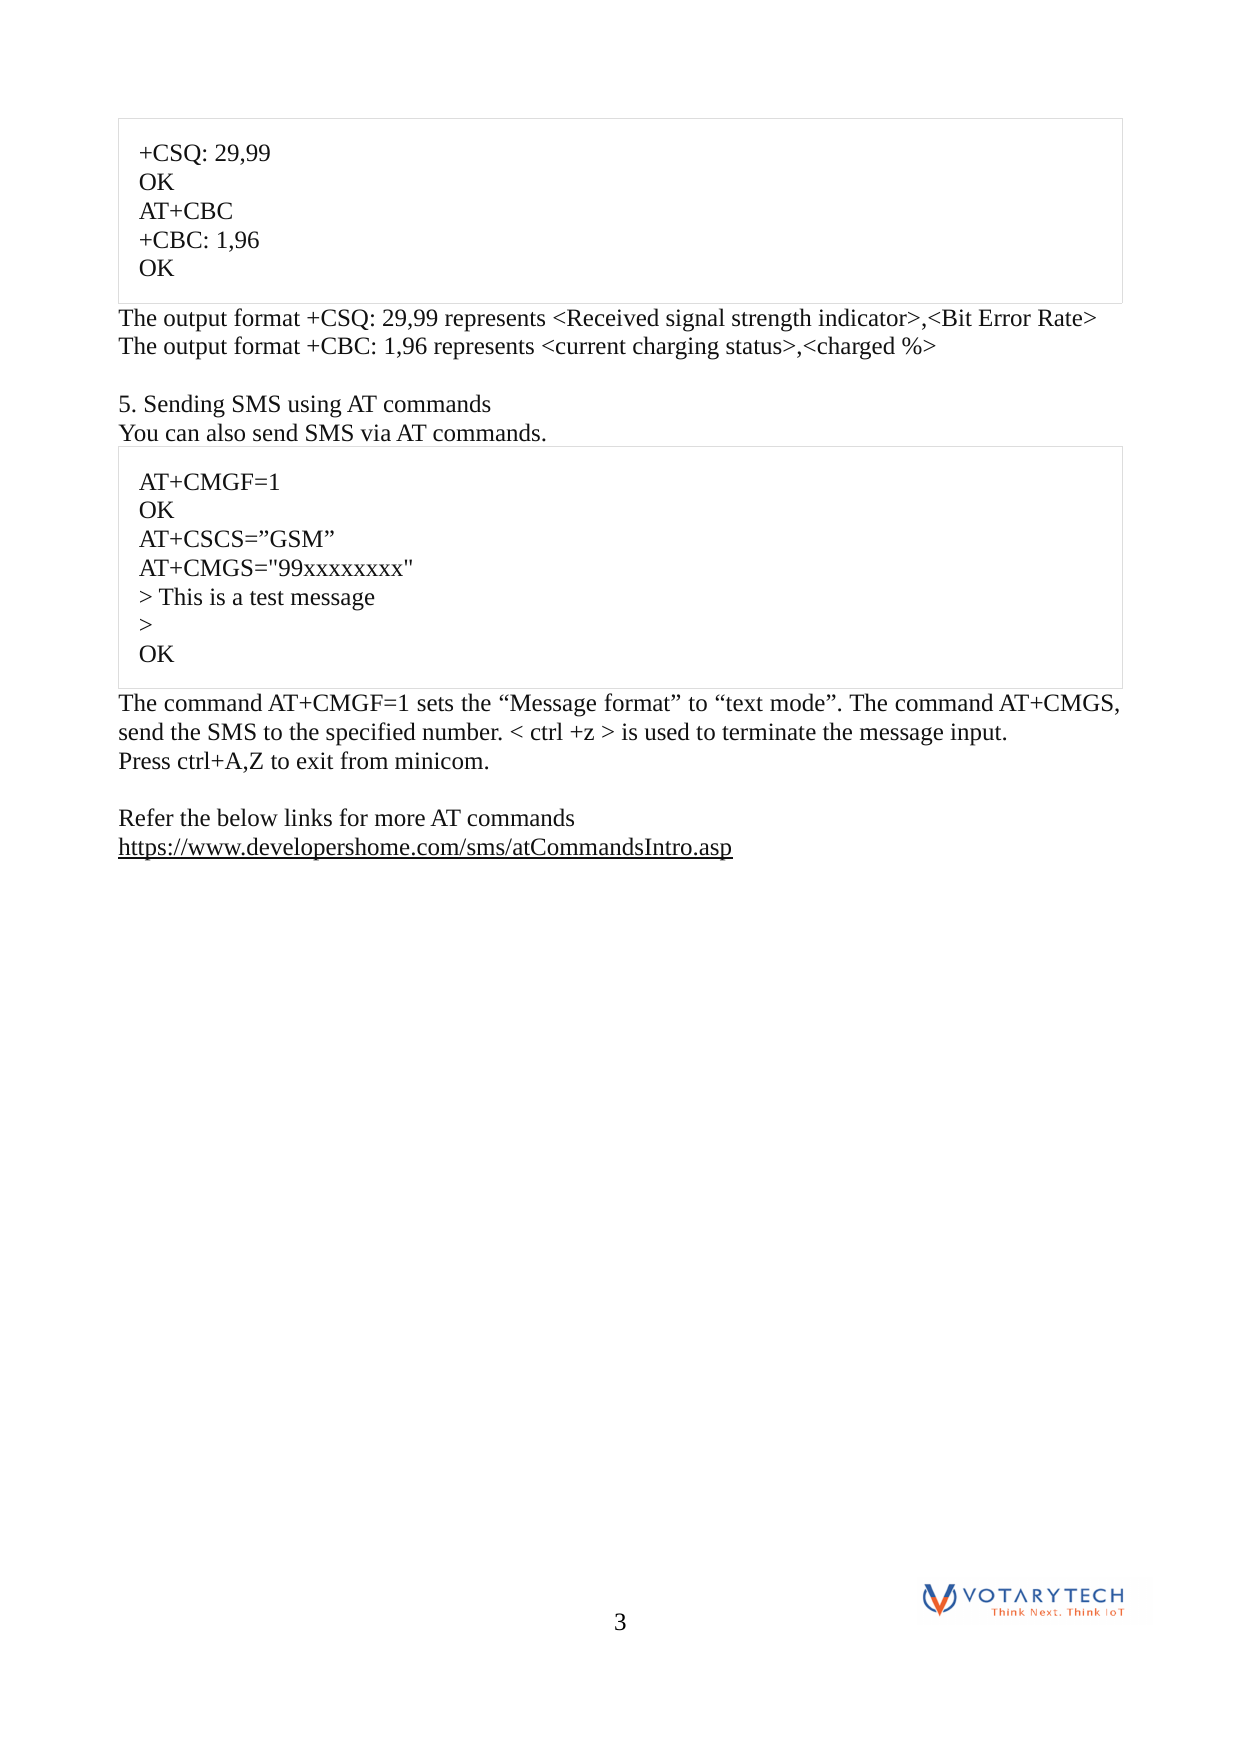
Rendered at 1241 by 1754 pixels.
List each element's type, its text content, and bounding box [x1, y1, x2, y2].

text OK [119, 147, 1122, 176]
text +CSQ: 29,99 [119, 119, 1122, 147]
text OK [187, 147, 197, 160]
text Refer the below links for more AT commands [118, 803, 1122, 832]
text AT+CBC [142, 176, 152, 189]
text OK [119, 619, 1122, 688]
text OK [119, 475, 1122, 504]
text AT+CMGS="99xxxxxxxx" [119, 533, 1122, 561]
text +CBC: 1,96 [119, 204, 1122, 233]
text AT+CBC [119, 176, 1122, 204]
text https://www.developershome.com/sms/atCommandsIntro.asp [118, 832, 1122, 861]
text AT+CMGF=1 [119, 447, 1122, 475]
text The command AT+CMGF=1 sets the “Message format” to “text mode”. The command AT+CMGS, send the SMS to the specified number. < ctrl +z > is used to terminate the message input. [118, 689, 1122, 746]
text AT+CSCS=”GSM” [119, 504, 1122, 533]
text Press ctrl+A,Z to exit from minicom. [118, 746, 1122, 775]
text You can also send SMS via AT commands. [118, 418, 1122, 446]
text The output format +CBC: 1,96 represents <current charging status>,<charged %> [118, 331, 1122, 360]
subtitle 5. Sending SMS using AT commands [118, 389, 1122, 418]
text The output format +CSQ: 29,99 represents <Received signal strength indicator>,<Bit Error Rate> [118, 304, 1122, 331]
text OK [119, 233, 1122, 303]
text > This is a test message [119, 561, 1122, 590]
text > [119, 590, 1122, 619]
picture [916, 1577, 1153, 1625]
